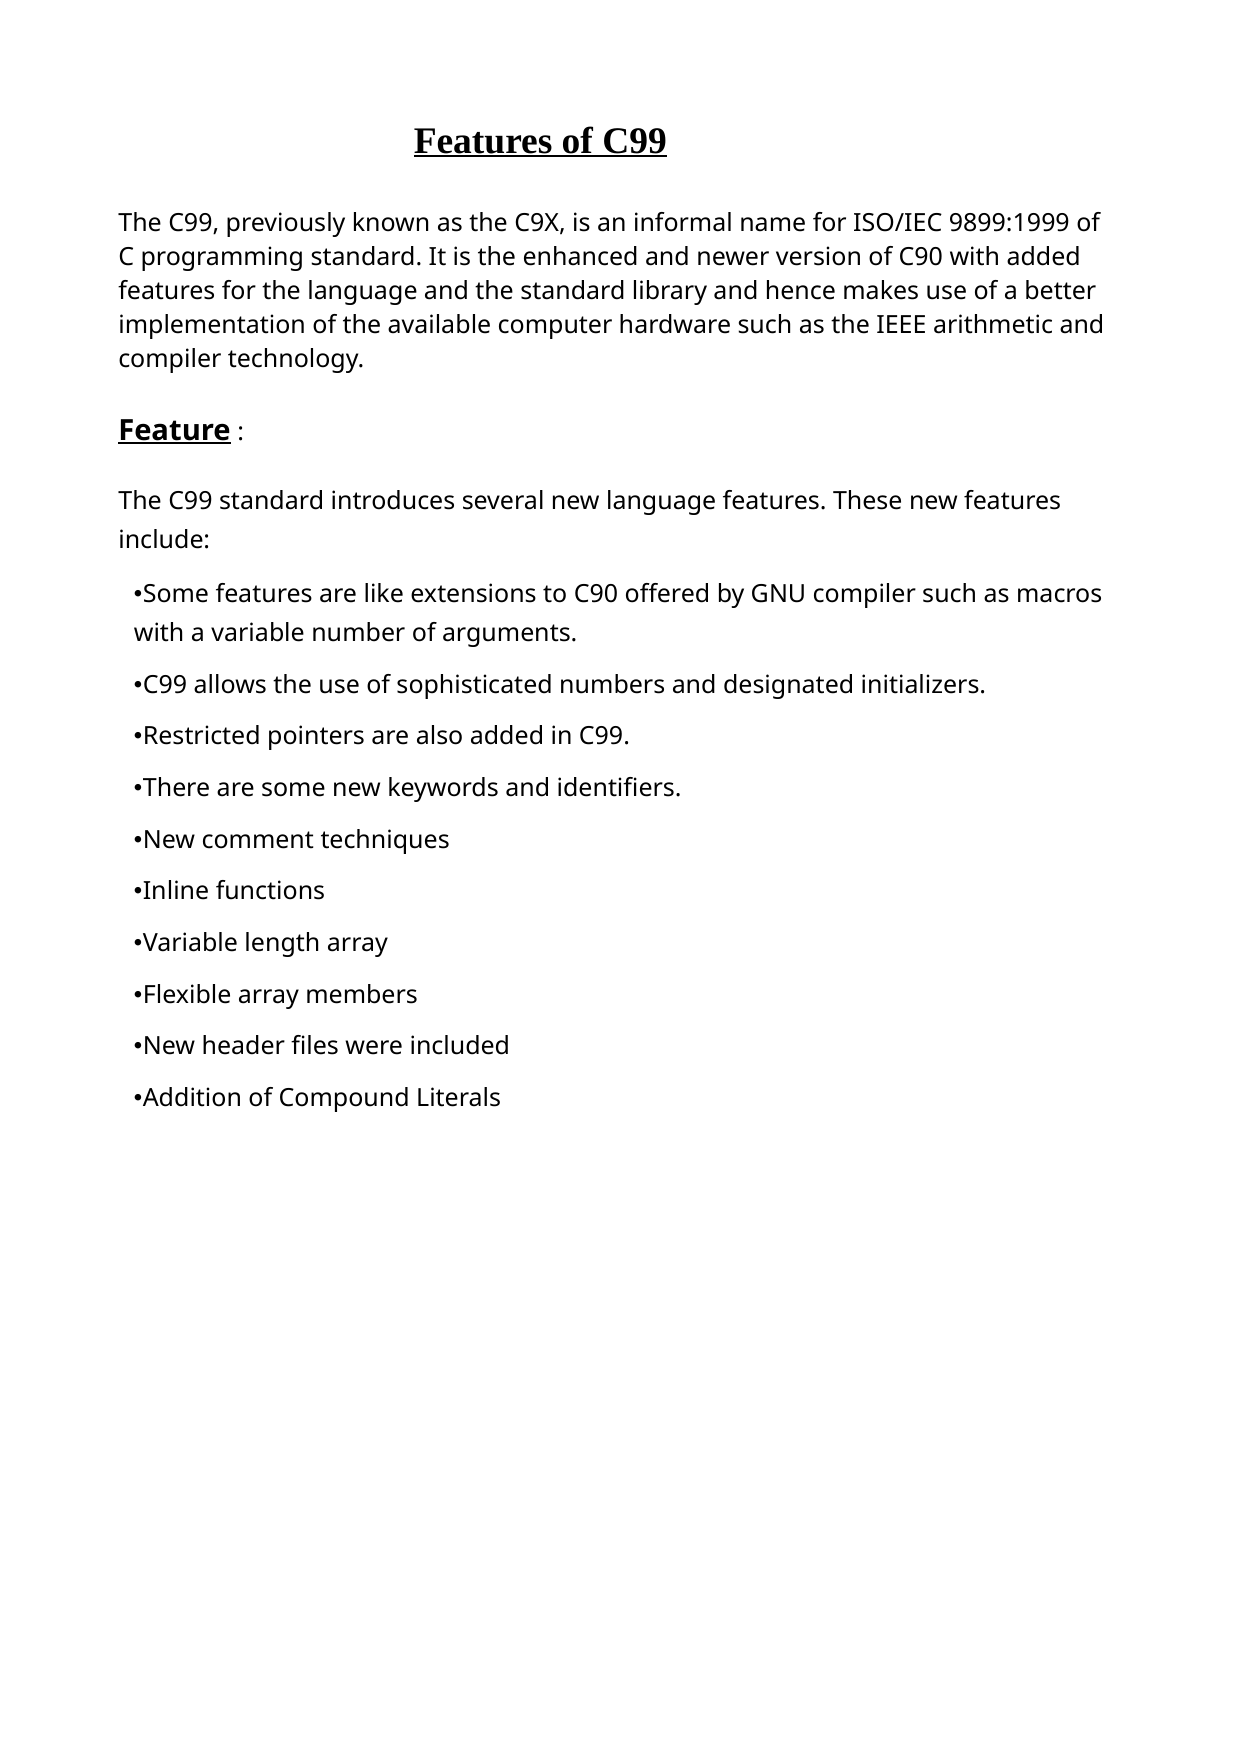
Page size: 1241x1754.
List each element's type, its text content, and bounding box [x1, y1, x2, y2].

text Feature : [118, 409, 1122, 448]
list New header files were included [118, 1028, 1122, 1062]
text The C99, previously known as the C9X, is an informal name for ISO/IEC 9899:1999 of C programming standard. It is the enhanced and newer version of C90 with added features for the language and the standard library and hence makes use of a better implementation of the available computer hardware such as the IEEE arithmetic and compiler technology. [118, 204, 1122, 375]
list C99 allows the use of sophisticated numbers and designated initializers. [118, 666, 1122, 700]
list New comment techniques [118, 821, 1122, 855]
list Inline functions [118, 873, 1122, 907]
text Features of C99 [118, 118, 1122, 161]
list Flexible array members [118, 976, 1122, 1010]
list Restricted pointers are also added in C99. [118, 718, 1122, 752]
list There are some new keywords and identifiers. [118, 769, 1122, 804]
list Some features are like extensions to C90 offered by GNU compiler such as macros with a variable number of arguments. [118, 575, 1122, 649]
list Addition of Compound Literals [118, 1079, 1122, 1114]
text The C99 standard introduces several new language features. These new features include: [118, 482, 1122, 556]
list Variable length array [118, 924, 1122, 959]
